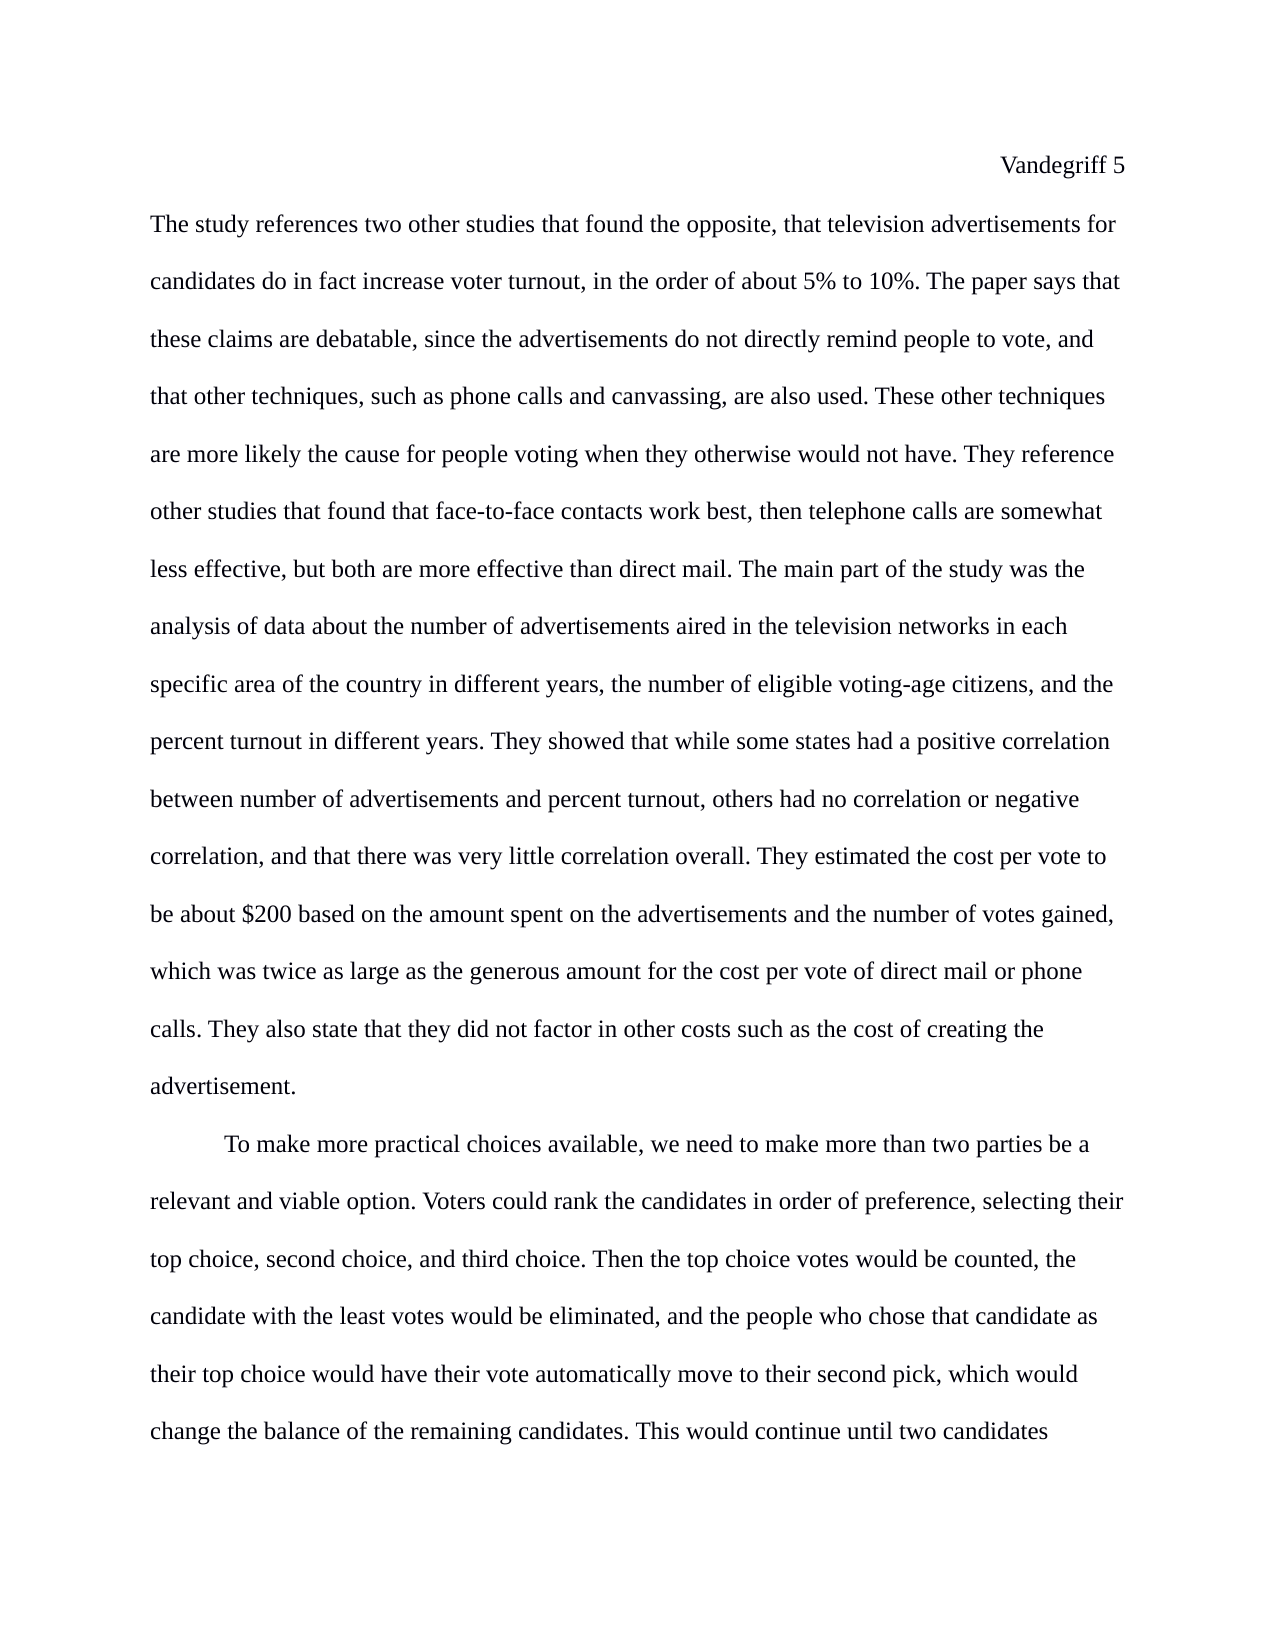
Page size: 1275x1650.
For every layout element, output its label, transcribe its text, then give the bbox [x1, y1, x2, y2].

text To make more practical choices available, we need to make more than two parties be a relevant and viable option. Voters could rank the candidates in order of preference, selecting their top choice, second choice, and third choice. Then the top choice votes would be counted, the candidate with the least votes would be eliminated, and the people who chose that candidate as their top choice would have their vote automatically move to their second pick, which would change the balance of the remaining candidates. This would continue until two candidates [150, 1129, 1125, 1445]
text The study references two other studies that found the opposite, that television advertisements for candidates do in fact increase voter turnout, in the order of about 5% to 10%. The paper says that these claims are debatable, since the advertisements do not directly remind people to vote, and that other techniques, such as phone calls and canvassing, are also used. These other techniques are more likely the cause for people voting when they otherwise would not have. They reference other studies that found that face-to-face contacts work best, then telephone calls are somewhat less effective, but both are more effective than direct mail. The main part of the study was the analysis of data about the number of advertisements aired in the television networks in each specific area of the country in different years, the number of eligible voting-age citizens, and the percent turnout in different years. They showed that while some states had a positive correlation between number of advertisements and percent turnout, others had no correlation or negative correlation, and that there was very little correlation overall. They estimated the cost per vote to be about $200 based on the amount spent on the advertisements and the number of votes gained, which was twice as large as the generous amount for the cost per vote of direct mail or phone calls. They also state that they did not factor in other costs such as the cost of creating the advertisement. [150, 209, 1125, 1100]
